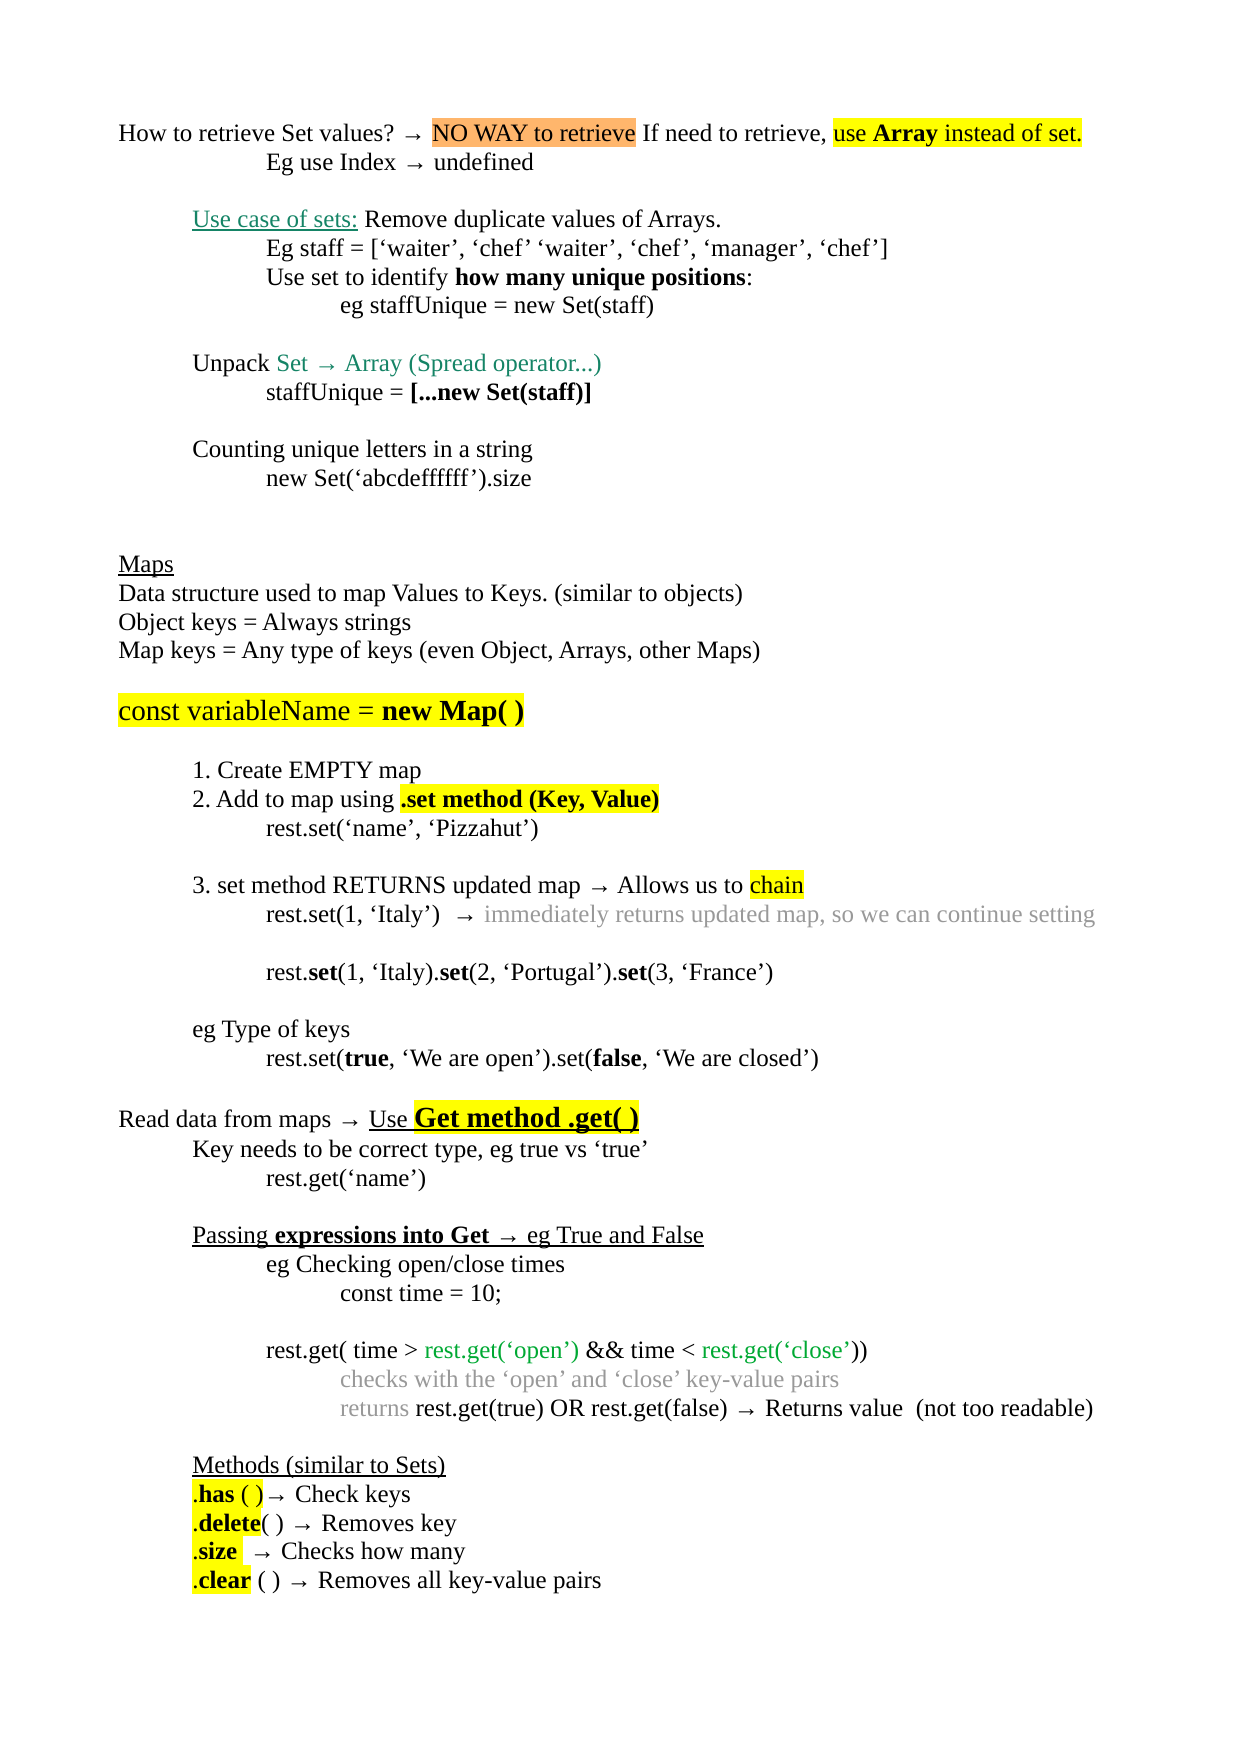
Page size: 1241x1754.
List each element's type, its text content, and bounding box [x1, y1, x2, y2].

text Methods (similar to Sets) [118, 1450, 1122, 1479]
text rest.get( time > rest.get(‘open’) && time < rest.get(‘close’)) [118, 1335, 1122, 1364]
text new Set(‘abcdeffffff’).size [118, 463, 1122, 492]
text 1. Create EMPTY map [118, 755, 1122, 784]
text Unpack Set → Array (Spread operator...) [118, 348, 1122, 377]
text rest.set(true, ‘We are open’).set(false, ‘We are closed’) [118, 1043, 1122, 1072]
text Key needs to be correct type, eg true vs ‘true’ [118, 1134, 1122, 1163]
text staffUnique = [...new Set(staff)] [118, 377, 1122, 406]
text eg staffUnique = new Set(staff) [118, 291, 1122, 319]
text rest.get(‘name’) [118, 1163, 1122, 1191]
text const time = 10; [118, 1278, 1122, 1306]
text const variableName = new Map( ) [118, 693, 1122, 727]
text rest.set(1, ‘Italy).set(2, ‘Portugal’).set(3, ‘France’) [118, 957, 1122, 985]
text Use set to identify how many unique positions: [118, 262, 1122, 291]
text rest.set(1, ‘Italy’) → immediately returns updated map, so we can continue setting [118, 899, 1122, 928]
text eg Type of keys [118, 1014, 1122, 1043]
text Data structure used to map Values to Keys. (similar to objects) [118, 578, 1122, 607]
text Eg staff = [‘waiter’, ‘chef’ ‘waiter’, ‘chef’, ‘manager’, ‘chef’] [118, 233, 1122, 262]
text Eg use Index → undefined [118, 147, 1122, 176]
text Counting unique letters in a string [118, 434, 1122, 463]
text .delete( ) → Removes key [118, 1508, 1122, 1536]
text .size → Checks how many [118, 1536, 1122, 1565]
text 2. Add to map using .set method (Key, Value) [118, 784, 1122, 813]
text Use case of sets: Remove duplicate values of Arrays. [118, 204, 1122, 233]
text .clear ( ) → Removes all key-value pairs [118, 1565, 1122, 1594]
text .has ( )→ Check keys [118, 1479, 1122, 1508]
text checks with the ‘open’ and ‘close’ key-value pairs [118, 1364, 1122, 1393]
text rest.set(‘name’, ‘Pizzahut’) [118, 813, 1122, 842]
text 3. set method RETURNS updated map → Allows us to chain [118, 870, 1122, 899]
text Object keys = Always strings [118, 607, 1122, 636]
text returns rest.get(true) OR rest.get(false) → Returns value (not too readable) [118, 1393, 1122, 1421]
text Passing expressions into Get → eg True and False [118, 1220, 1122, 1249]
text Maps [118, 549, 1122, 578]
text Map keys = Any type of keys (even Object, Arrays, other Maps) [118, 636, 1122, 664]
text How to retrieve Set values? → NO WAY to retrieve If need to retrieve, use Array instead of set. [118, 118, 1122, 147]
text Read data from maps → Use Get method .get( ) [118, 1100, 1122, 1134]
text eg Checking open/close times [118, 1249, 1122, 1278]
